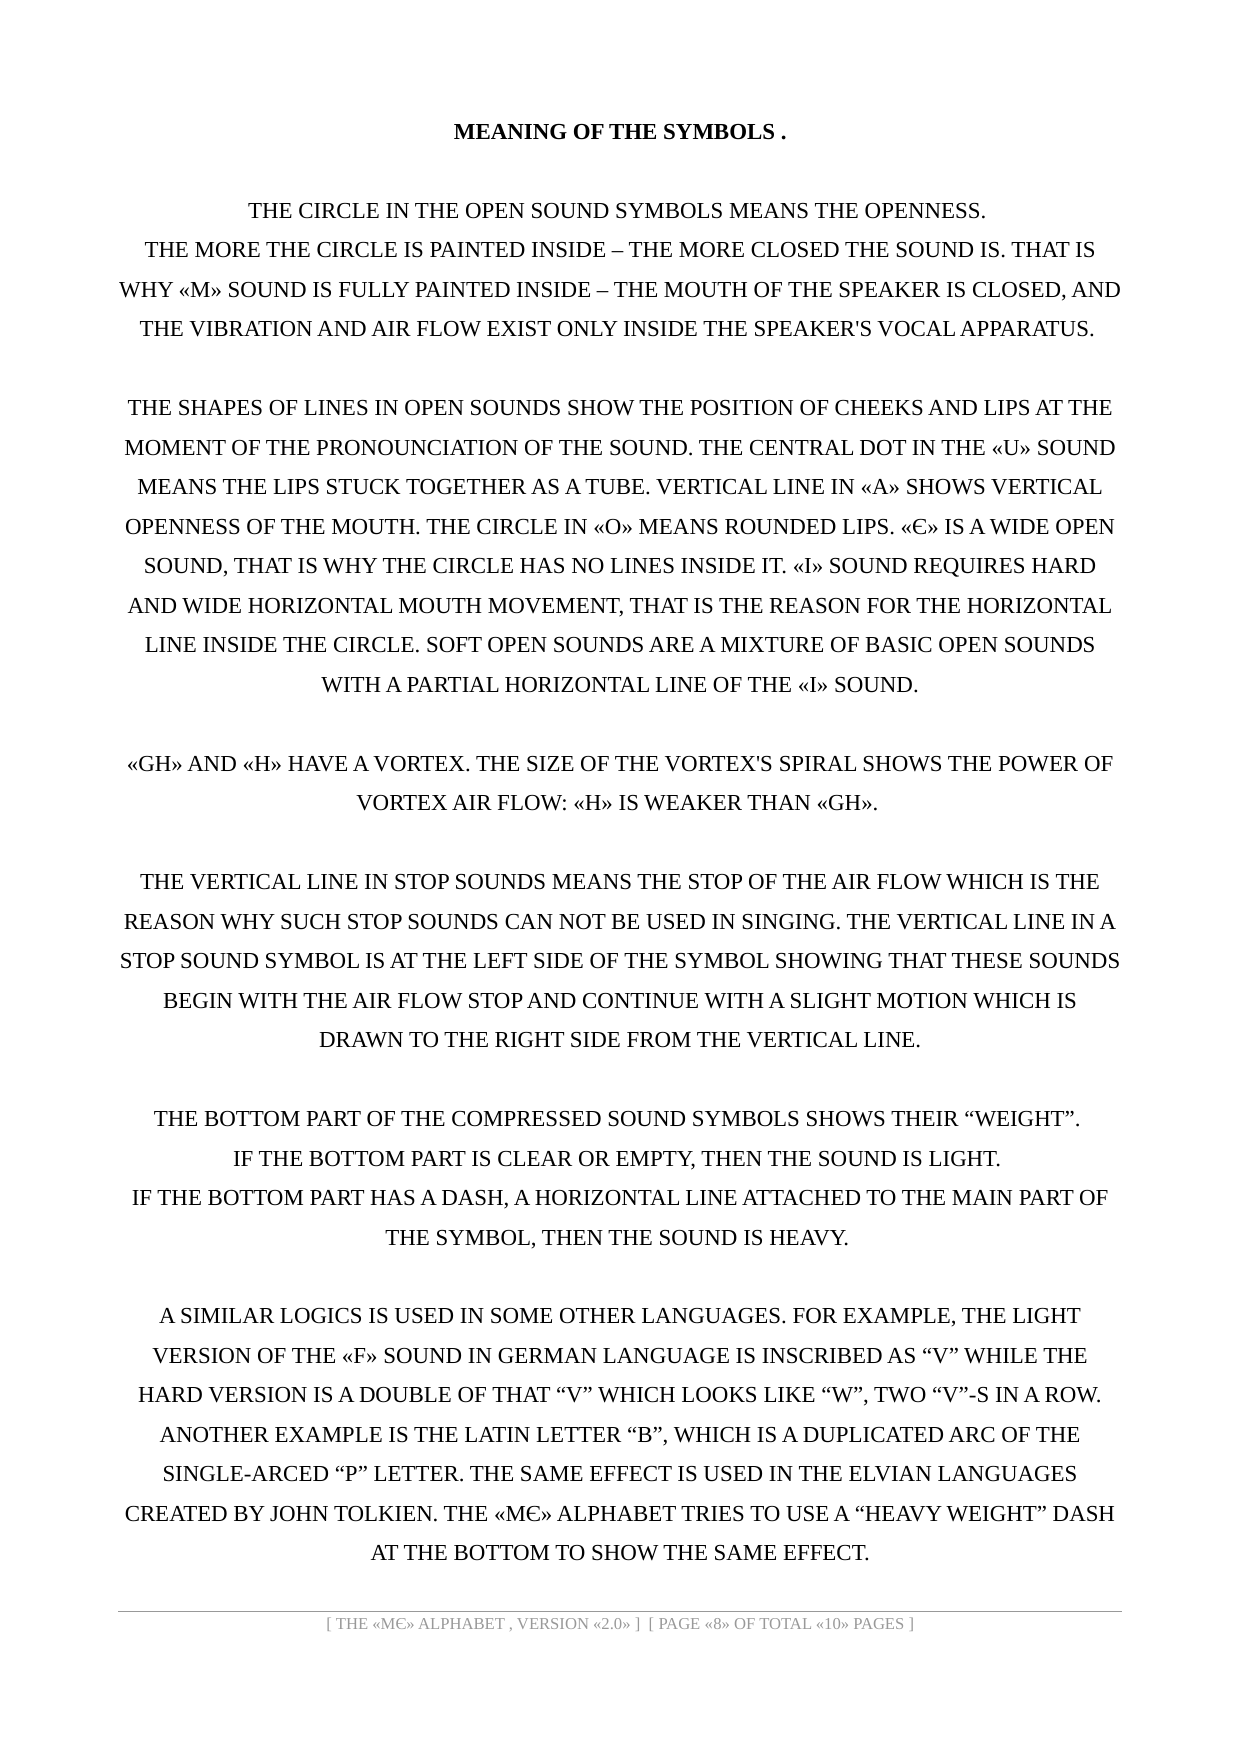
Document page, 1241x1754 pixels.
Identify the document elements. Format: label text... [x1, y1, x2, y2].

text «GH» AND «H» HAVE A VORTEX. THE SIZE OF THE VORTEX'S SPIRAL SHOWS THE POWER OF VORTEX AIR FLOW: «H» IS WEAKER THAN «GH». [118, 750, 1122, 816]
text THE SHAPES OF LINES IN OPEN SOUNDS SHOW THE POSITION OF CHEEKS AND LIPS AT THE MOMENT OF THE PRONOUNCIATION OF THE SOUND. THE CENTRAL DOT IN THE «U» SOUND MEANS THE LIPS STUCK TOGETHER AS A TUBE. VERTICAL LINE IN «A» SHOWS VERTICAL OPENNESS OF THE MOUTH. THE CIRCLE IN «O» MEANS ROUNDED LIPS. «Є» IS A WIDE OPEN SOUND, THAT IS WHY THE CIRCLE HAS NO LINES INSIDE IT. «I» SOUND REQUIRES HARD AND WIDE HORIZONTAL MOUTH MOVEMENT, THAT IS THE REASON FOR THE HORIZONTAL LINE INSIDE THE CIRCLE. SOFT OPEN SOUNDS ARE A MIXTURE OF BASIC OPEN SOUNDS WITH A PARTIAL HORIZONTAL LINE OF THE «I» SOUND. [118, 394, 1122, 697]
text MEANING OF THE SYMBOLS . [118, 118, 1122, 144]
text THE VERTICAL LINE IN STOP SOUNDS MEANS THE STOP OF THE AIR FLOW WHICH IS THE REASON WHY SUCH STOP SOUNDS CAN NOT BE USED IN SINGING. THE VERTICAL LINE IN A STOP SOUND SYMBOL IS AT THE LEFT SIDE OF THE SYMBOL SHOWING THAT THESE SOUNDS BEGIN WITH THE AIR FLOW STOP AND CONTINUE WITH A SLIGHT MOTION WHICH IS DRAWN TO THE RIGHT SIDE FROM THE VERTICAL LINE. [118, 868, 1122, 1052]
text THE BOTTOM PART OF THE COMPRESSED SOUND SYMBOLS SHOWS THEIR “WEIGHT”. IF THE BOTTOM PART IS CLEAR OR EMPTY, THEN THE SOUND IS LIGHT. [118, 1105, 1122, 1171]
text A SIMILAR LOGICS IS USED IN SOME OTHER LANGUAGES. FOR EXAMPLE, THE LIGHT VERSION OF THE «F» SOUND IN GERMAN LANGUAGE IS INSCRIBED AS “V” WHILE THE HARD VERSION IS A DOUBLE OF THAT “V” WHICH LOOKS LIKE “W”, TWO “V”-S IN A ROW. ANOTHER EXAMPLE IS THE LATIN LETTER “B”, WHICH IS A DUPLICATED ARC OF THE SINGLE-ARCED “P” LETTER. THE SAME EFFECT IS USED IN THE ELVIAN LANGUAGES CREATED BY JOHN TOLKIEN. THE «МЄ» ALPHABET TRIES TO USE A “HEAVY WEIGHT” DASH AT THE BOTTOM TO SHOW THE SAME EFFECT. [118, 1302, 1122, 1566]
text THE CIRCLE IN THE OPEN SOUND SYMBOLS MEANS THE OPENNESS. THE MORE THE CIRCLE IS PAINTED INSIDE – THE MORE CLOSED THE SOUND IS. THAT IS WHY «M» SOUND IS FULLY PAINTED INSIDE – THE MOUTH OF THE SPEAKER IS CLOSED, AND THE VIBRATION AND AIR FLOW EXIST ONLY INSIDE THE SPEAKER'S VOCAL APPARATUS. [118, 197, 1122, 342]
text IF THE BOTTOM PART HAS A DASH, A HORIZONTAL LINE ATTACHED TO THE MAIN PART OF THE SYMBOL, THEN THE SOUND IS HEAVY. [118, 1184, 1122, 1250]
